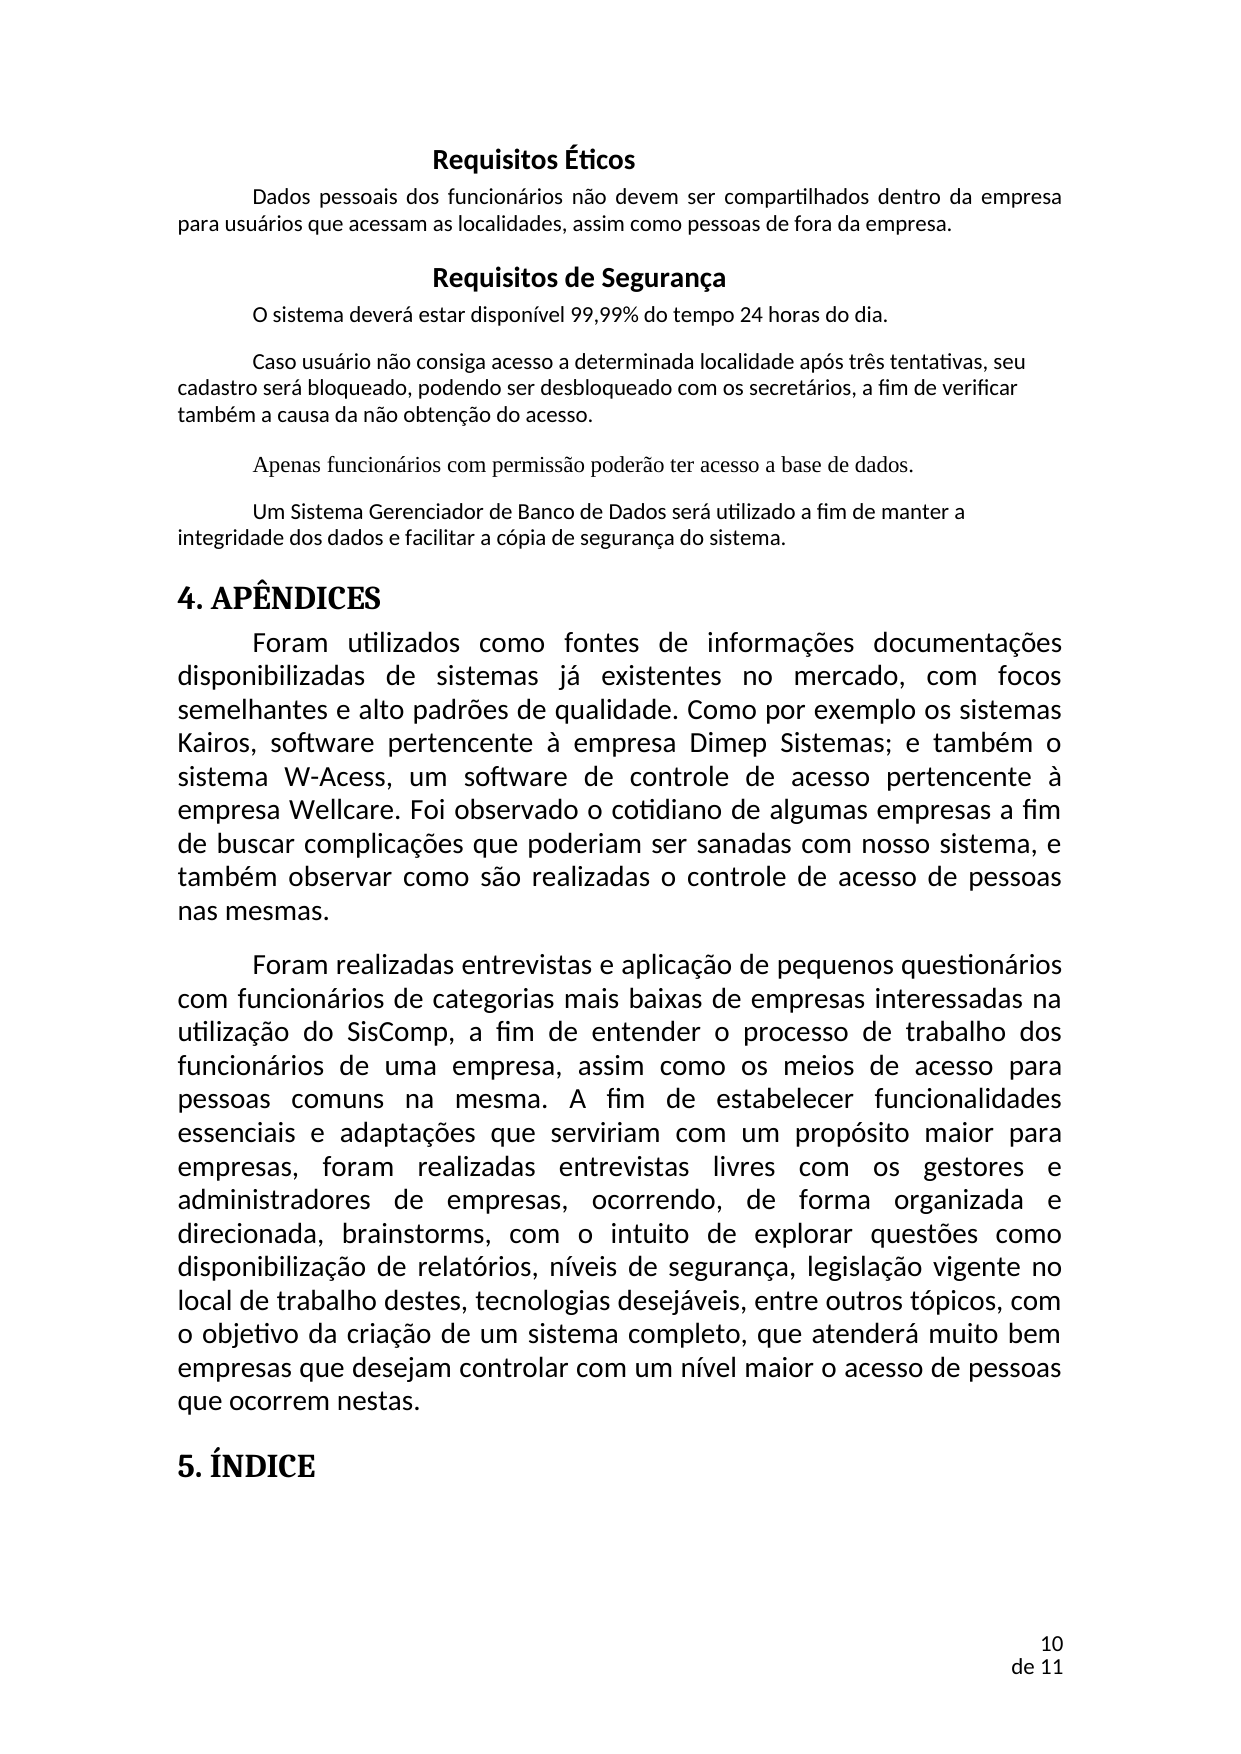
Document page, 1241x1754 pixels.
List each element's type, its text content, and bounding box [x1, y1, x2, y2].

text O sistema deverá estar disponível 99,99% do tempo 24 horas do dia. [177, 305, 1063, 328]
text Caso usuário não consiga acesso a determinada localidade após três tentativas, seu cadastro será bloqueado, podendo ser desbloqueado com os secretários, a fim de verificar também a causa da não obtenção do acesso. [177, 352, 1063, 428]
text Um Sistema Gerenciador de Banco de Dados será utilizado a fim de manter a integridade dos dados e facilitar a cópia de segurança do sistema. [177, 502, 1063, 551]
subtitle Requisitos Éticos [177, 148, 1063, 177]
text Foram realizadas entrevistas e aplicação de pequenos questionários com funcionários de categorias mais baixas de empresas interessadas na utilização do SisComp, a fim de entender o processo de trabalho dos funcionários de uma empresa, assim como os meios de acesso para pessoas comuns na mesma. A fim de estabelecer funcionalidades essenciais e adaptações que serviriam com um propósito maior para empresas, foram realizadas entrevistas livres com os gestores e administradores de empresas, ocorrendo, de forma organizada e direcionada, brainstorms, com o intuito de explorar questões como disponibilização de relatórios, níveis de segurança, legislação vigente no local de trabalho destes, tecnologias desejáveis, entre outros tópicos, com o objetivo da criação de um sistema completo, que atenderá muito bem empresas que desejam controlar com um nível maior o acesso de pessoas que ocorrem nestas. [177, 953, 1063, 1418]
text Dados pessoais dos funcionários não devem ser compartilhados dentro da empresa para usuários que acessam as localidades, assim como pessoas de fora da empresa. [177, 187, 1063, 237]
text Apenas funcionários com permissão poderão ter acesso a base de dados. [177, 452, 1063, 477]
subtitle Requisitos de Segurança [177, 265, 1063, 294]
subtitle 4. APÊNDICES [177, 580, 1063, 618]
subtitle 5. ÍNDICE [177, 1447, 1063, 1486]
text Foram utilizados como fontes de informações documentações disponibilizadas de sistemas já existentes no mercado, com focos semelhantes e alto padrões de qualidade. Como por exemplo os sistemas Kairos, software pertencente à empresa Dimep Sistemas; e também o sistema W-Acess, um software de controle de acesso pertencente à empresa Wellcare. Foi observado o cotidiano de algumas empresas a fim de buscar complicações que poderiam ser sanadas com nosso sistema, e também observar como são realizadas o controle de acesso de pessoas nas mesmas. [177, 630, 1063, 928]
